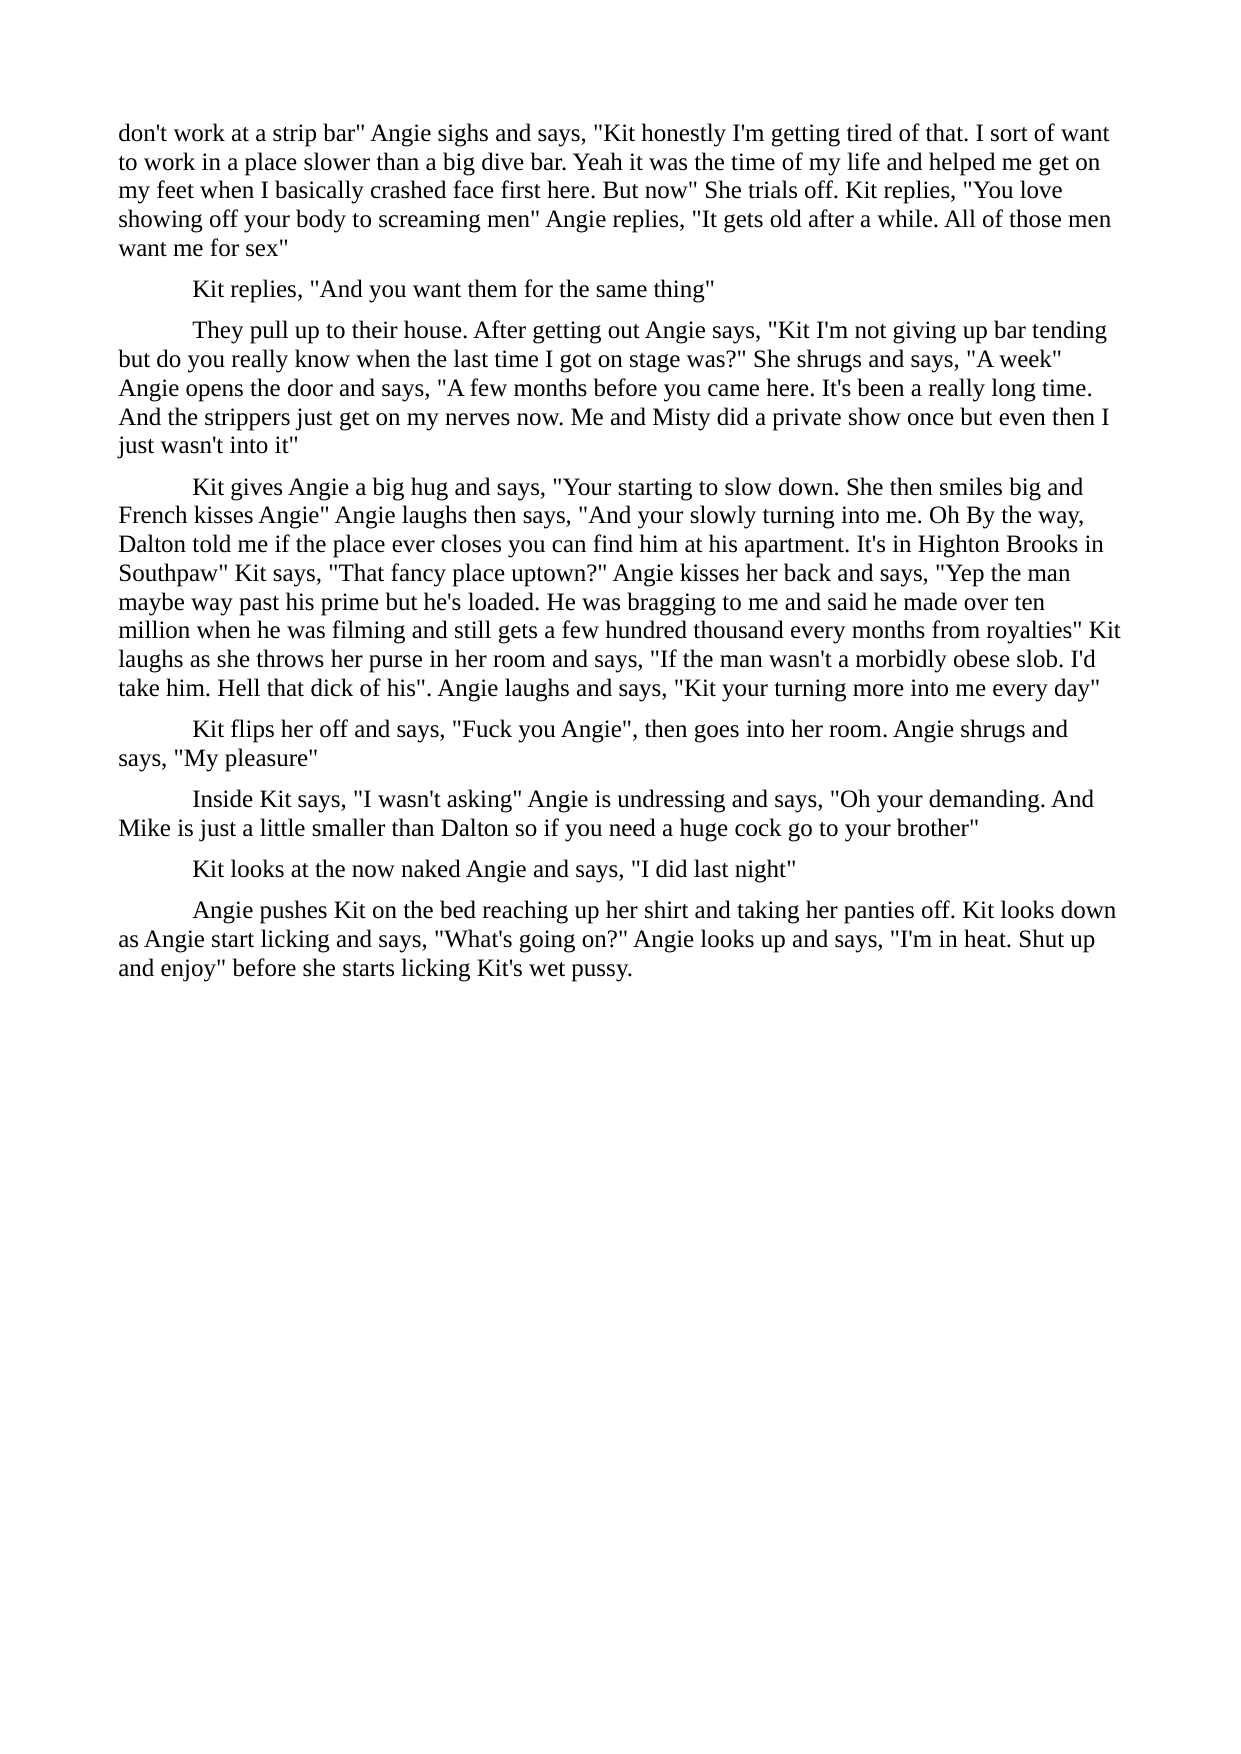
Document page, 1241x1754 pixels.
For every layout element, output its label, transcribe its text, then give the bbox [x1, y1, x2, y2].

text Kit gives Angie a big hug and says, "Your starting to slow down. She then smiles big and French kisses Angie" Angie laughs then says, "And your slowly turning into me. Oh By the way, Dalton told me if the place ever closes you can find him at his apartment. It's in Highton Brooks in Southpaw" Kit says, "That fancy place uptown?" Angie kisses her back and says, "Yep the man maybe way past his prime but he's loaded. He was bragging to me and said he made over ten million when he was filming and still gets a few hundred thousand every months from royalties" Kit laughs as she throws her purse in her room and says, "If the man wasn't a morbidly obese slob. I'd take him. Hell that dick of his". Angie laughs and says, "Kit your turning more into me every day" [118, 472, 1122, 702]
text Angie pushes Kit on the bed reaching up her shirt and taking her panties off. Kit looks down as Angie start licking and says, "What's going on?" Angie looks up and says, "I'm in heat. Shut up and enjoy" before she starts licking Kit's wet pussy. [118, 896, 1122, 982]
text Kit flips her off and says, "Fuck you Angie", then goes into her room. Angie shrugs and says, "My pleasure" [118, 714, 1122, 772]
text They pull up to their house. After getting out Angie says, "Kit I'm not giving up bar tending but do you really know when the last time I got on stage was?" She shrugs and says, "A week" Angie opens the door and says, "A few months before you came here. It's been a really long time. And the strippers just get on my nerves now. Me and Misty did a private show once but even then I just wasn't into it" [118, 316, 1122, 459]
text Kit replies, "And you want them for the same thing" [118, 274, 1122, 303]
text Inside Kit says, "I wasn't asking" Angie is undressing and says, "Oh your demanding. And Mike is just a little smaller than Dalton so if you need a huge cock go to your brother" [118, 784, 1122, 842]
text Kit looks at the now naked Angie and says, "I did last night" [118, 854, 1122, 883]
text don't work at a strip bar" Angie sighs and says, "Kit honestly I'm getting tired of that. I sort of want to work in a place slower than a big dive bar. Yeah it was the time of my life and helped me get on my feet when I basically crashed face first here. But now" She trials off. Kit replies, "You love showing off your body to screaming men" Angie replies, "It gets old after a while. All of those men want me for sex" [118, 118, 1122, 262]
